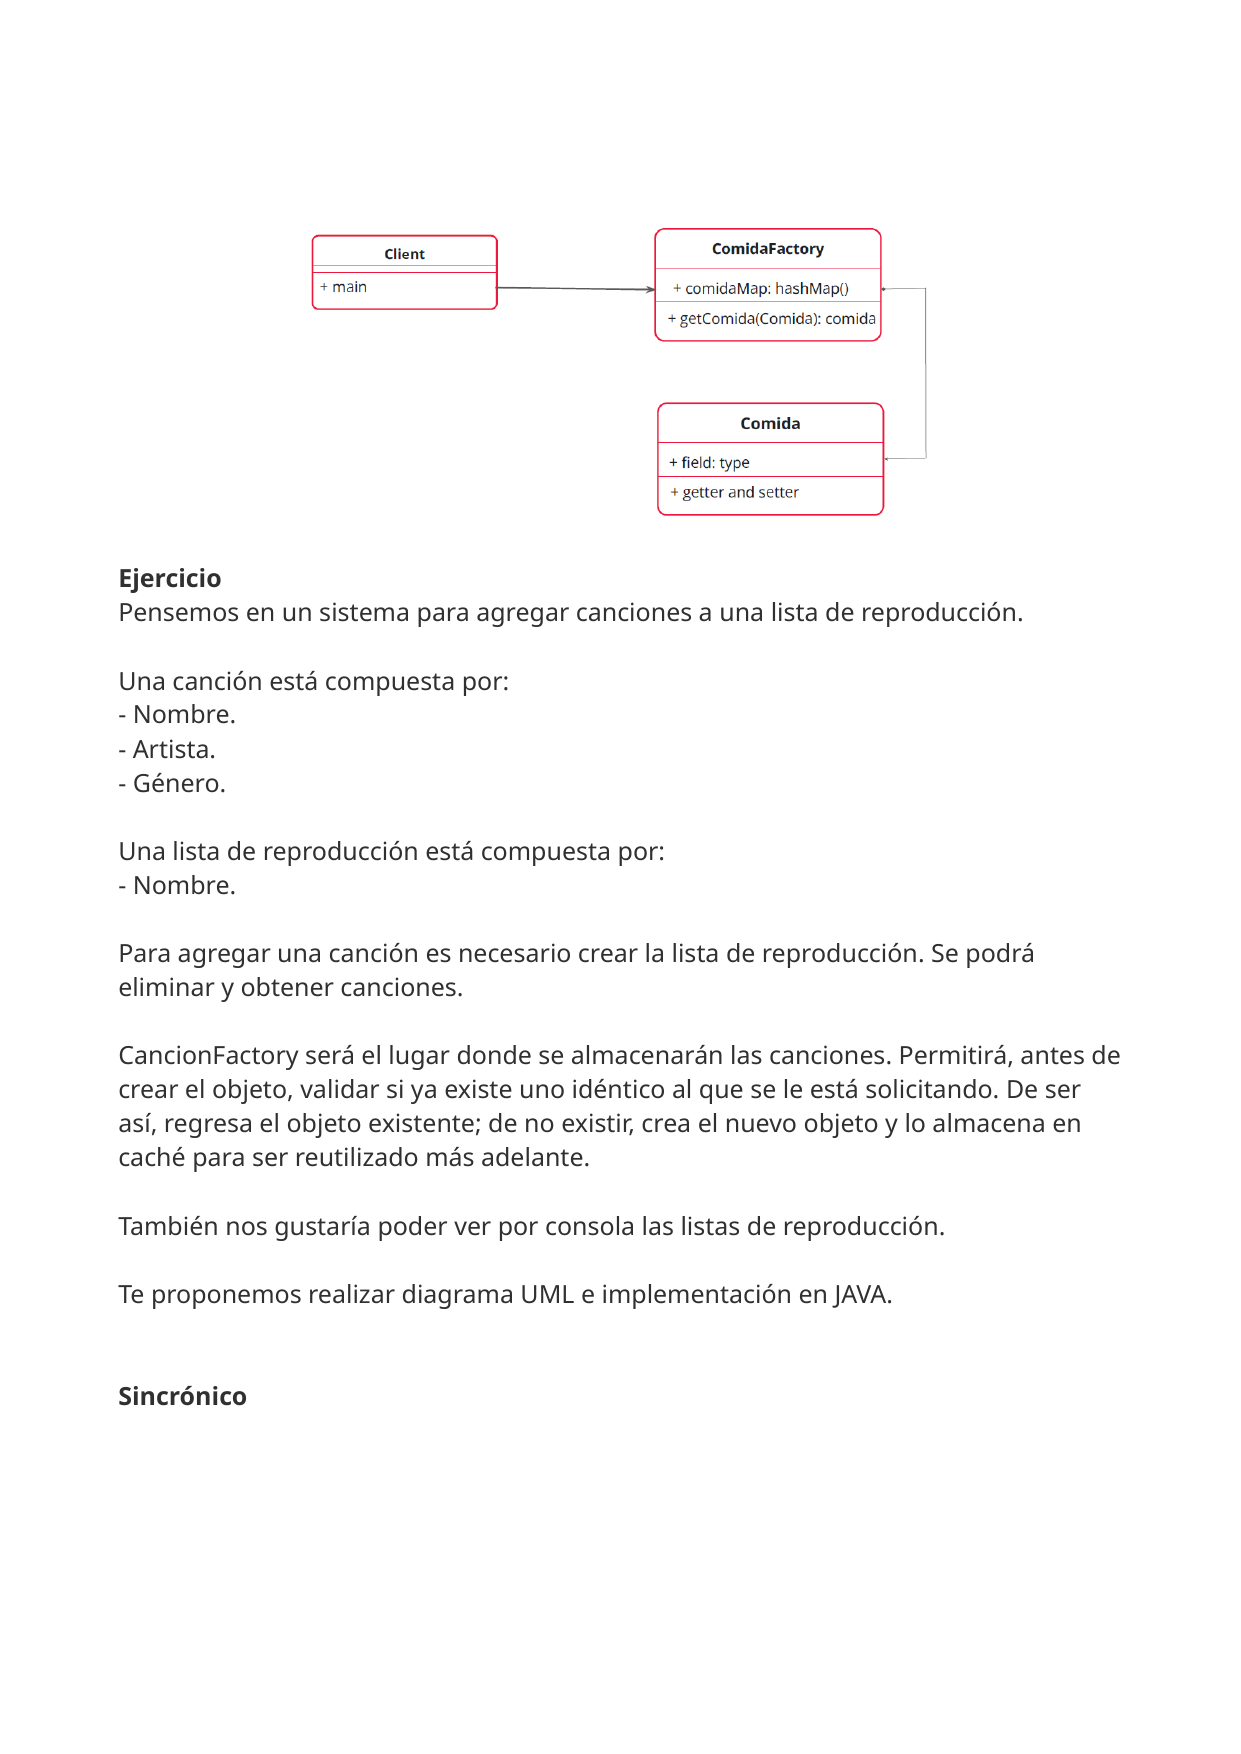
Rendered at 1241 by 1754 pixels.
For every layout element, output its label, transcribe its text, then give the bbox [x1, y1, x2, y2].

text Para agregar una canción es necesario crear la lista de reproducción. Se podrá eliminar y obtener canciones. [118, 936, 1122, 1004]
text - Género. [118, 765, 1122, 799]
text Ejercicio [118, 186, 1122, 595]
text CancionFactory será el lugar donde se almacenarán las canciones. Permitirá, antes de crear el objeto, validar si ya existe uno idéntico al que se le está solicitando. De ser así, regresa el objeto existente; de no existir, crea el nuevo objeto y lo almacena en caché para ser reutilizado más adelante. [118, 1038, 1122, 1174]
text También nos gustaría poder ver por consola las listas de reproducción. [118, 1208, 1122, 1242]
text Sincrónico [118, 1378, 1122, 1412]
picture [302, 210, 939, 526]
text - Nombre. [118, 867, 1122, 902]
text Una canción está compuesta por: [118, 663, 1122, 697]
text - Nombre. [118, 697, 1122, 731]
text Una lista de reproducción está compuesta por: [118, 833, 1122, 867]
text Te proponemos realizar diagrama UML e implementación en JAVA. [118, 1276, 1122, 1310]
text - Artista. [118, 731, 1122, 765]
text Pensemos en un sistema para agregar canciones a una lista de reproducción. [118, 595, 1122, 629]
